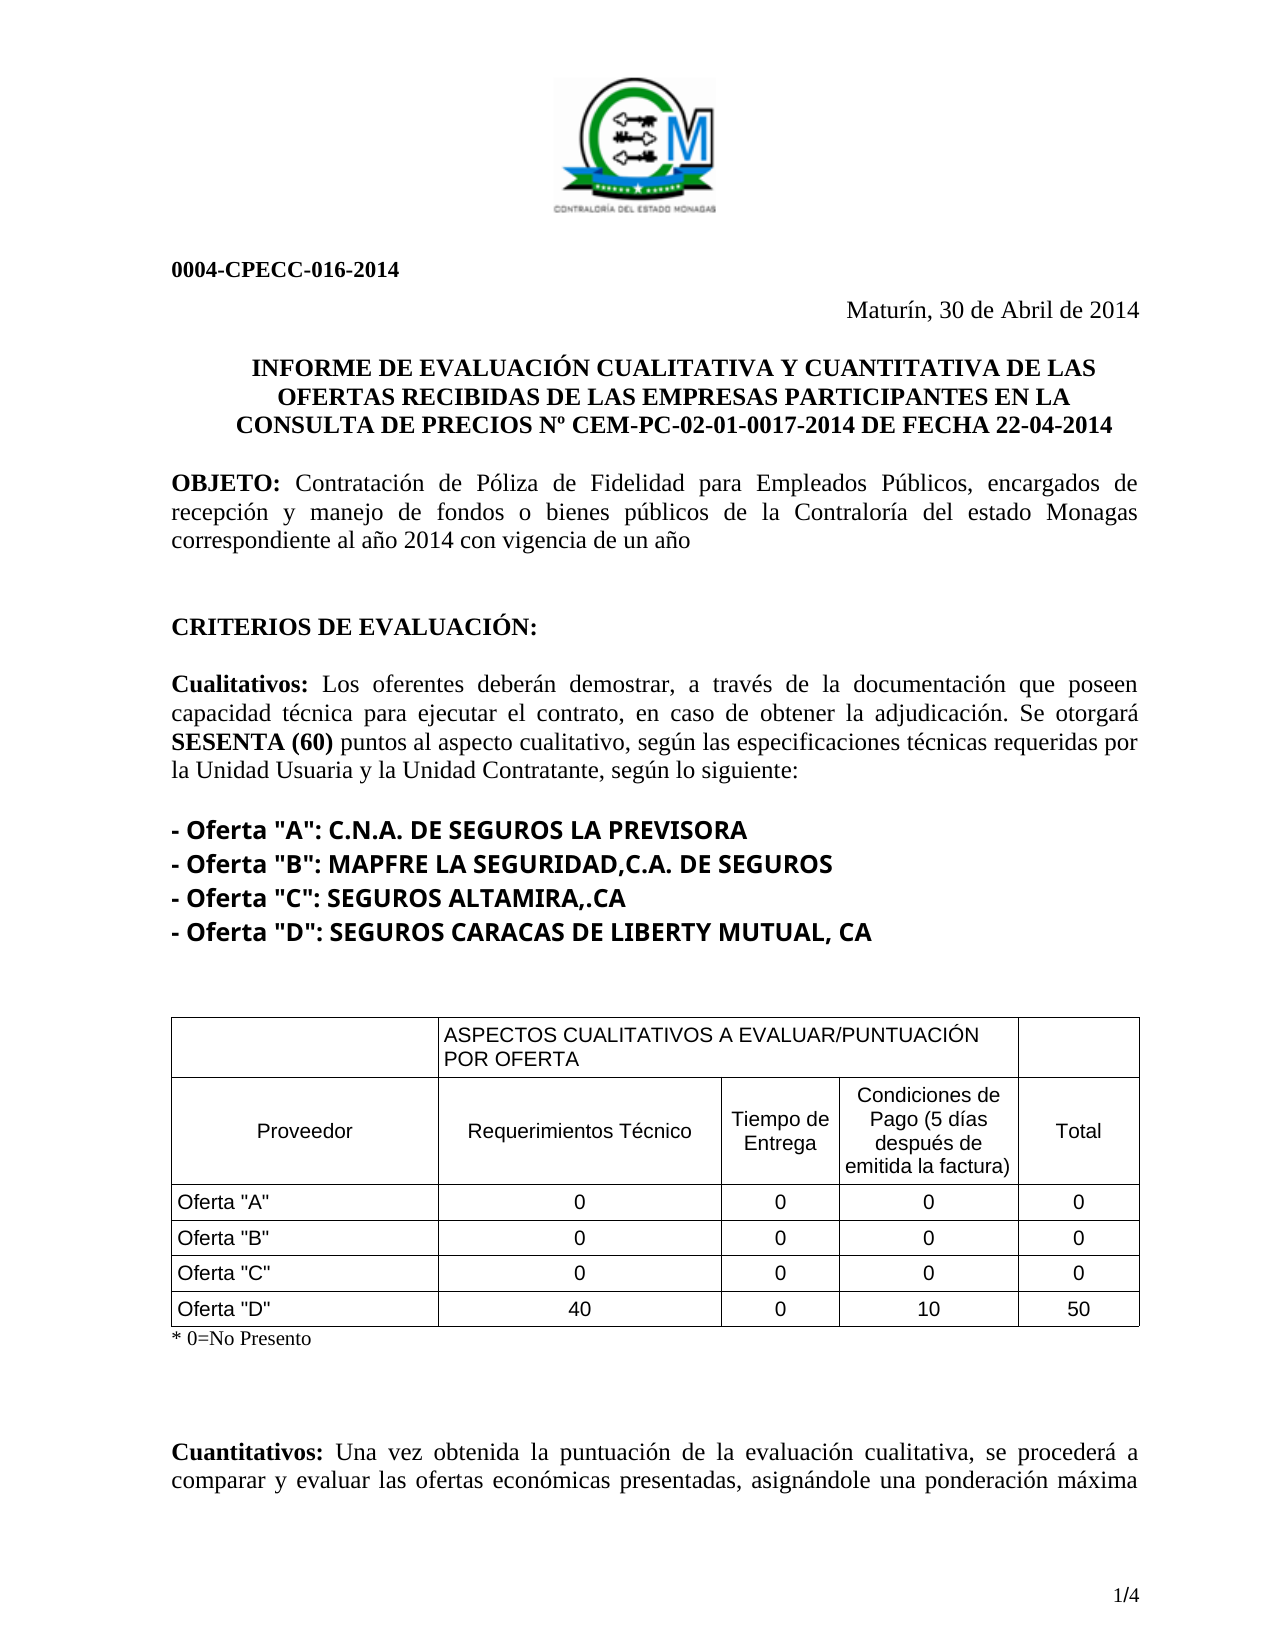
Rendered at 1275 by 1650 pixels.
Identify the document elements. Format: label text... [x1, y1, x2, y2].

table_cell 0 [439, 1221, 721, 1255]
table_cell 40 [439, 1292, 721, 1326]
table_cell 0 [439, 1256, 721, 1291]
text Cuantitativos: Una vez obtenida la puntuación de la evaluación cualitativa, se procederá a comparar y evaluar las ofertas económicas presentadas, asignándole una ponderación máxima [171, 1437, 1139, 1494]
table_cell 0 [1019, 1256, 1139, 1291]
table_cell 0 [722, 1292, 839, 1326]
table_cell Proveedor [172, 1078, 438, 1184]
table_cell Oferta "B" [172, 1221, 438, 1255]
table_cell 0 [840, 1256, 1018, 1291]
table_cell 0 [722, 1185, 839, 1219]
table_cell Condiciones de Pago (5 días después de emitida la factura) [840, 1078, 1018, 1184]
picture [551, 75, 719, 216]
table_header ASPECTOS CUALITATIVOS A EVALUAR/PUNTUACIÓN POR OFERTA [439, 1018, 1018, 1077]
table_cell Oferta "C" [172, 1256, 438, 1291]
text Cualitativos: Los oferentes deberán demostrar, a través de la documentación que poseen capacidad técnica para ejecutar el contrato, en caso de obtener la adjudicación. Se otorgará SESENTA (60) puntos al aspecto cualitativo, según las especificaciones técnicas requeridas por la Unidad Usuaria y la Unidad Contratante, según lo siguiente: [171, 669, 1139, 784]
table_cell Requerimientos Técnico [439, 1078, 721, 1184]
table_cell Oferta "A" [172, 1185, 438, 1219]
table_cell 10 [840, 1292, 1018, 1326]
table_cell Tiempo de Entrega [722, 1078, 839, 1184]
text * 0=No Presento [171, 1327, 1139, 1350]
text OBJETO: Contratación de Póliza de Fidelidad para Empleados Públicos, encargados de recepción y manejo de fondos o bienes públicos de la Contraloría del estado Monagas correspondiente al año 2014 con vigencia de un año [171, 468, 1139, 554]
text CRITERIOS DE EVALUACIÓN: [171, 612, 1139, 640]
table_cell Total [1019, 1078, 1139, 1184]
table_cell 0 [1019, 1185, 1139, 1219]
table_cell 0 [722, 1221, 839, 1255]
text 0004-CPECC-016-2014 [171, 257, 1139, 283]
table_header [172, 1018, 438, 1077]
table_cell 0 [1019, 1221, 1139, 1255]
table_cell 0 [840, 1185, 1018, 1219]
text INFORME DE EVALUACIÓN CUALITATIVA Y CUANTITATIVA DE LAS OFERTAS RECIBIDAS DE LAS EMPRESAS PARTICIPANTES EN LA CONSULTA DE PRECIOS Nº CEM-PC-02-01-0017-2014 DE FECHA 22-04-2014 [209, 353, 1139, 439]
table_cell 50 [1019, 1292, 1139, 1326]
text Maturín, 30 de Abril de 2014 [171, 295, 1139, 324]
table_cell 0 [439, 1185, 721, 1219]
table_cell Oferta "D" [172, 1292, 438, 1326]
table_cell 0 [722, 1256, 839, 1291]
table_cell 0 [840, 1221, 1018, 1255]
table_header [1019, 1018, 1139, 1077]
text - Oferta "A": C.N.A. DE SEGUROS LA PREVISORA - Oferta "B": MAPFRE LA SEGURIDAD,C.A. DE SEGUROS - Oferta "C": SEGUROS ALTAMIRA,.CA - Oferta "D": SEGUROS CARACAS DE LIBERTY MUTUAL, CA [171, 813, 1139, 983]
